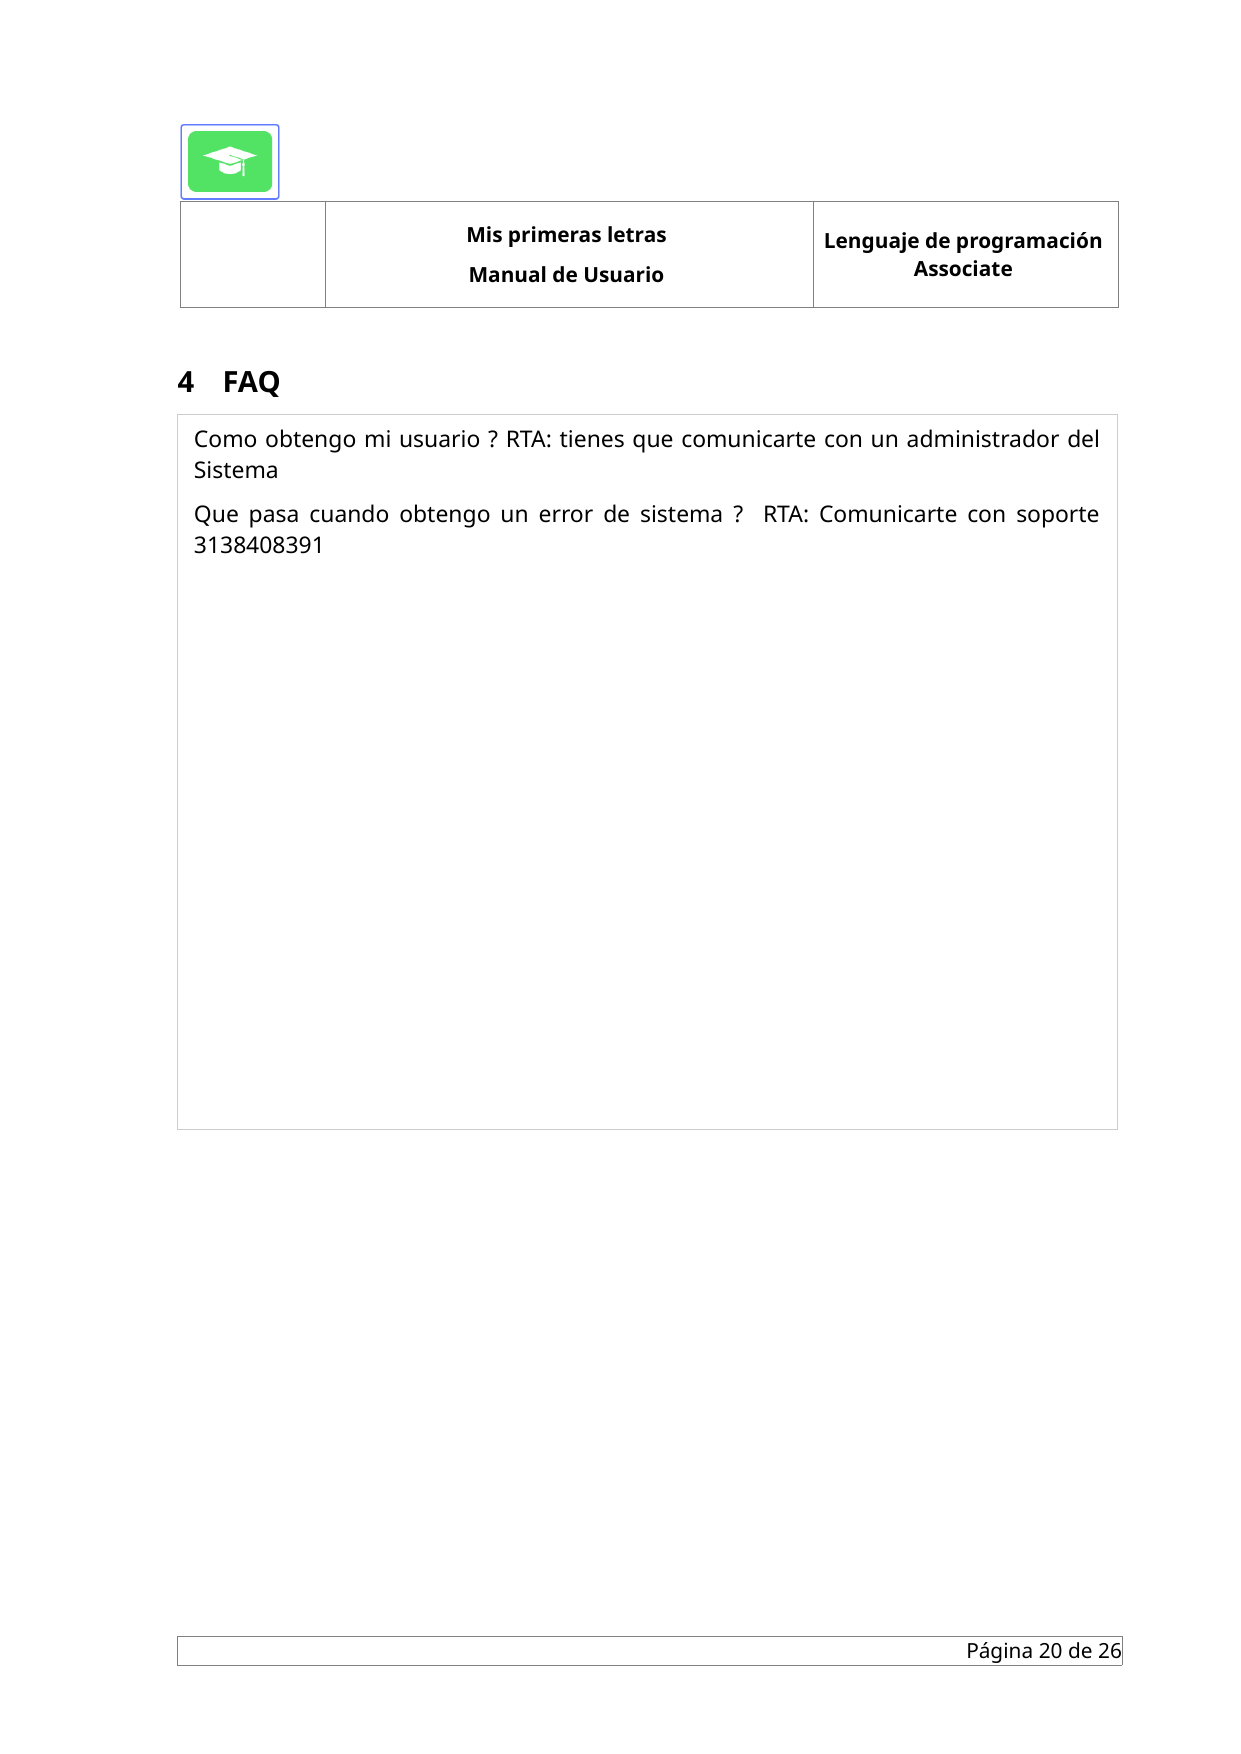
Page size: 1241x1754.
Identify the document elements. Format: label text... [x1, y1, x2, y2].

subtitle FAQ [177, 362, 1122, 401]
text Que pasa cuando obtengo un error de sistema ? RTA: Comunicarte con soporte 3138408391 [194, 498, 1101, 560]
text Como obtengo mi usuario ? RTA: tienes que comunicarte con un administrador del Sistema [194, 423, 1101, 485]
